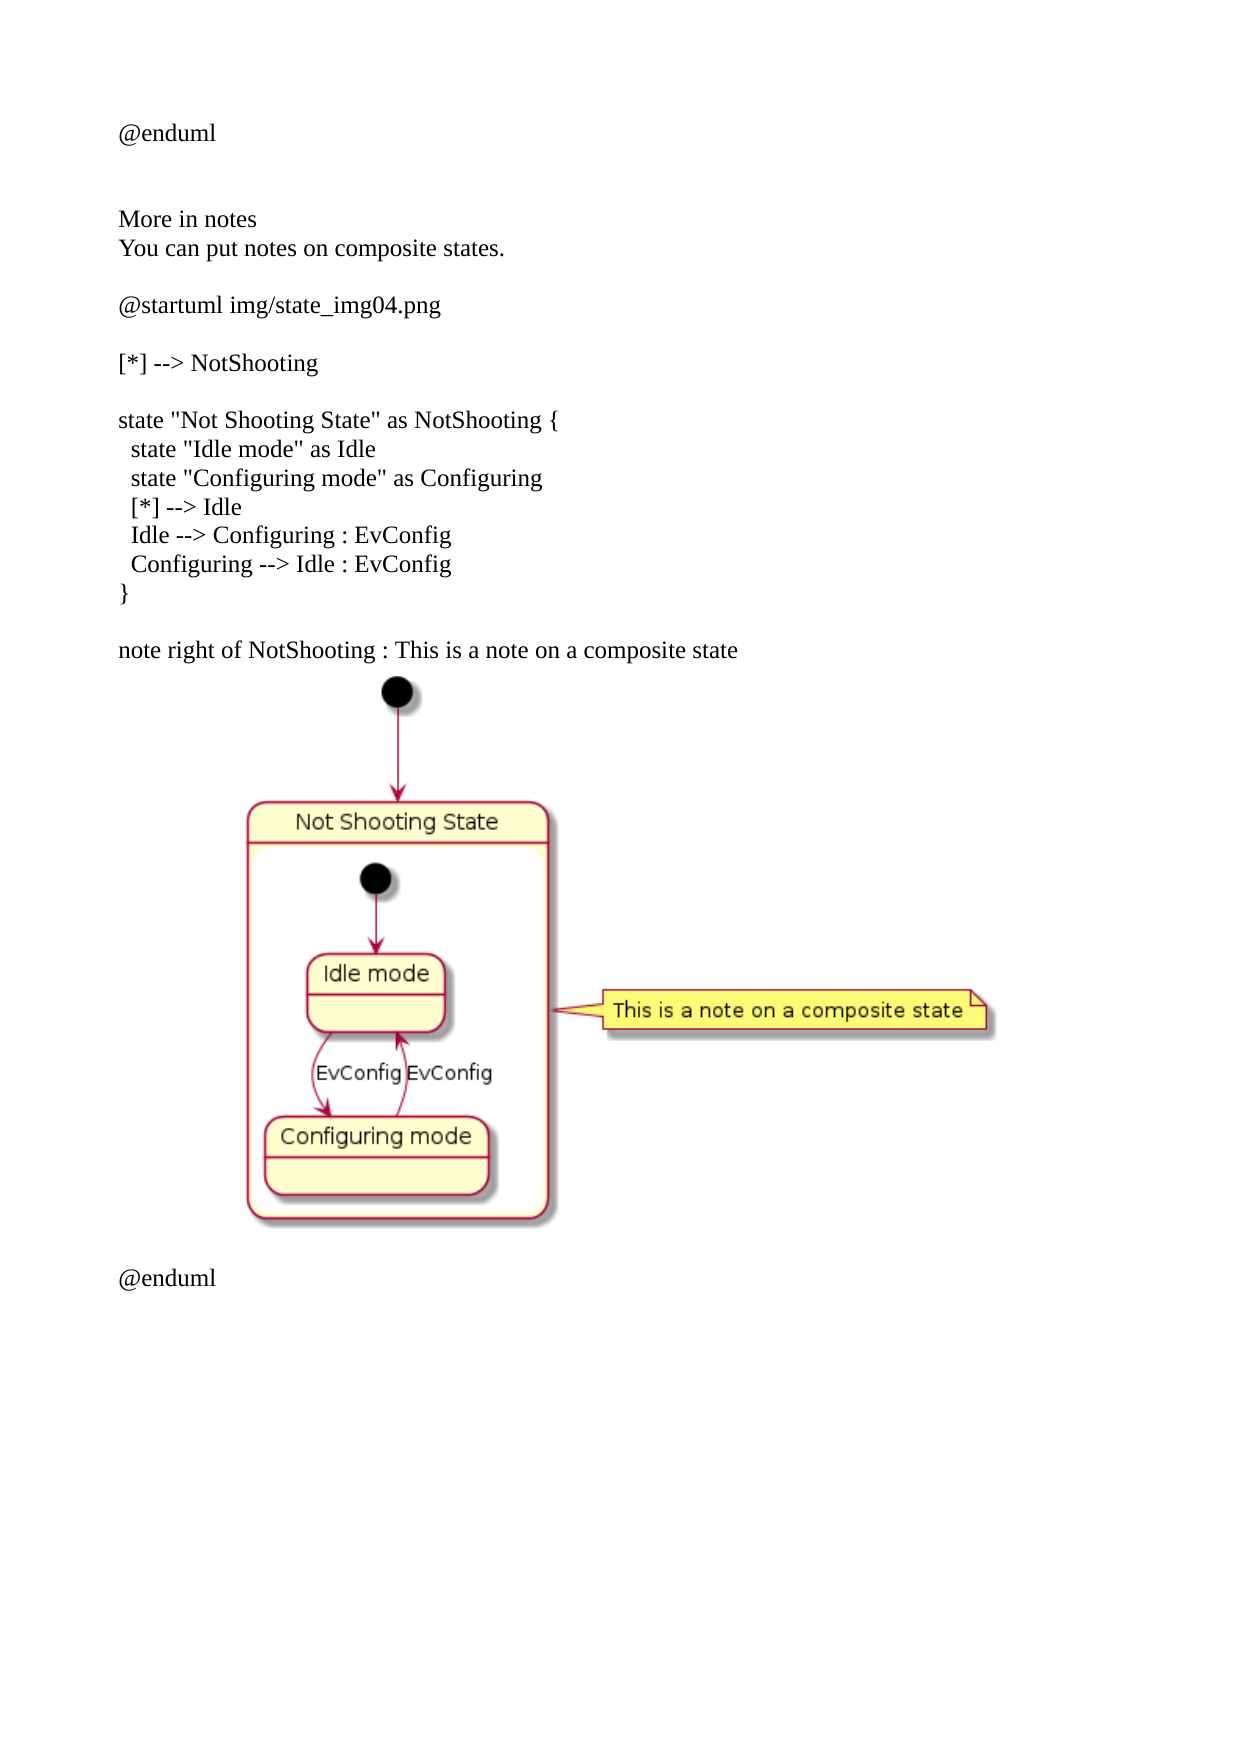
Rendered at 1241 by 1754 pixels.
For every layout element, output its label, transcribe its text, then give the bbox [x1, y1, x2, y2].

text [*] --> Idle [118, 492, 1122, 521]
text state "Configuring mode" as Configuring [118, 463, 1122, 492]
text @startuml img/state_img04.png [118, 291, 1122, 319]
picture [238, 664, 1003, 1235]
text More in notes [118, 204, 1122, 233]
text @enduml [118, 1263, 1122, 1292]
text note right of NotShooting : This is a note on a composite state [118, 636, 1122, 664]
text @enduml [118, 118, 1122, 147]
text Configuring --> Idle : EvConfig [118, 549, 1122, 578]
text You can put notes on composite states. [118, 233, 1122, 262]
text state "Not Shooting State" as NotShooting { [118, 406, 1122, 434]
text } [118, 578, 1122, 607]
text state "Idle mode" as Idle [118, 434, 1122, 463]
text [*] --> NotShooting [118, 348, 1122, 377]
text Idle --> Configuring : EvConfig [118, 521, 1122, 549]
